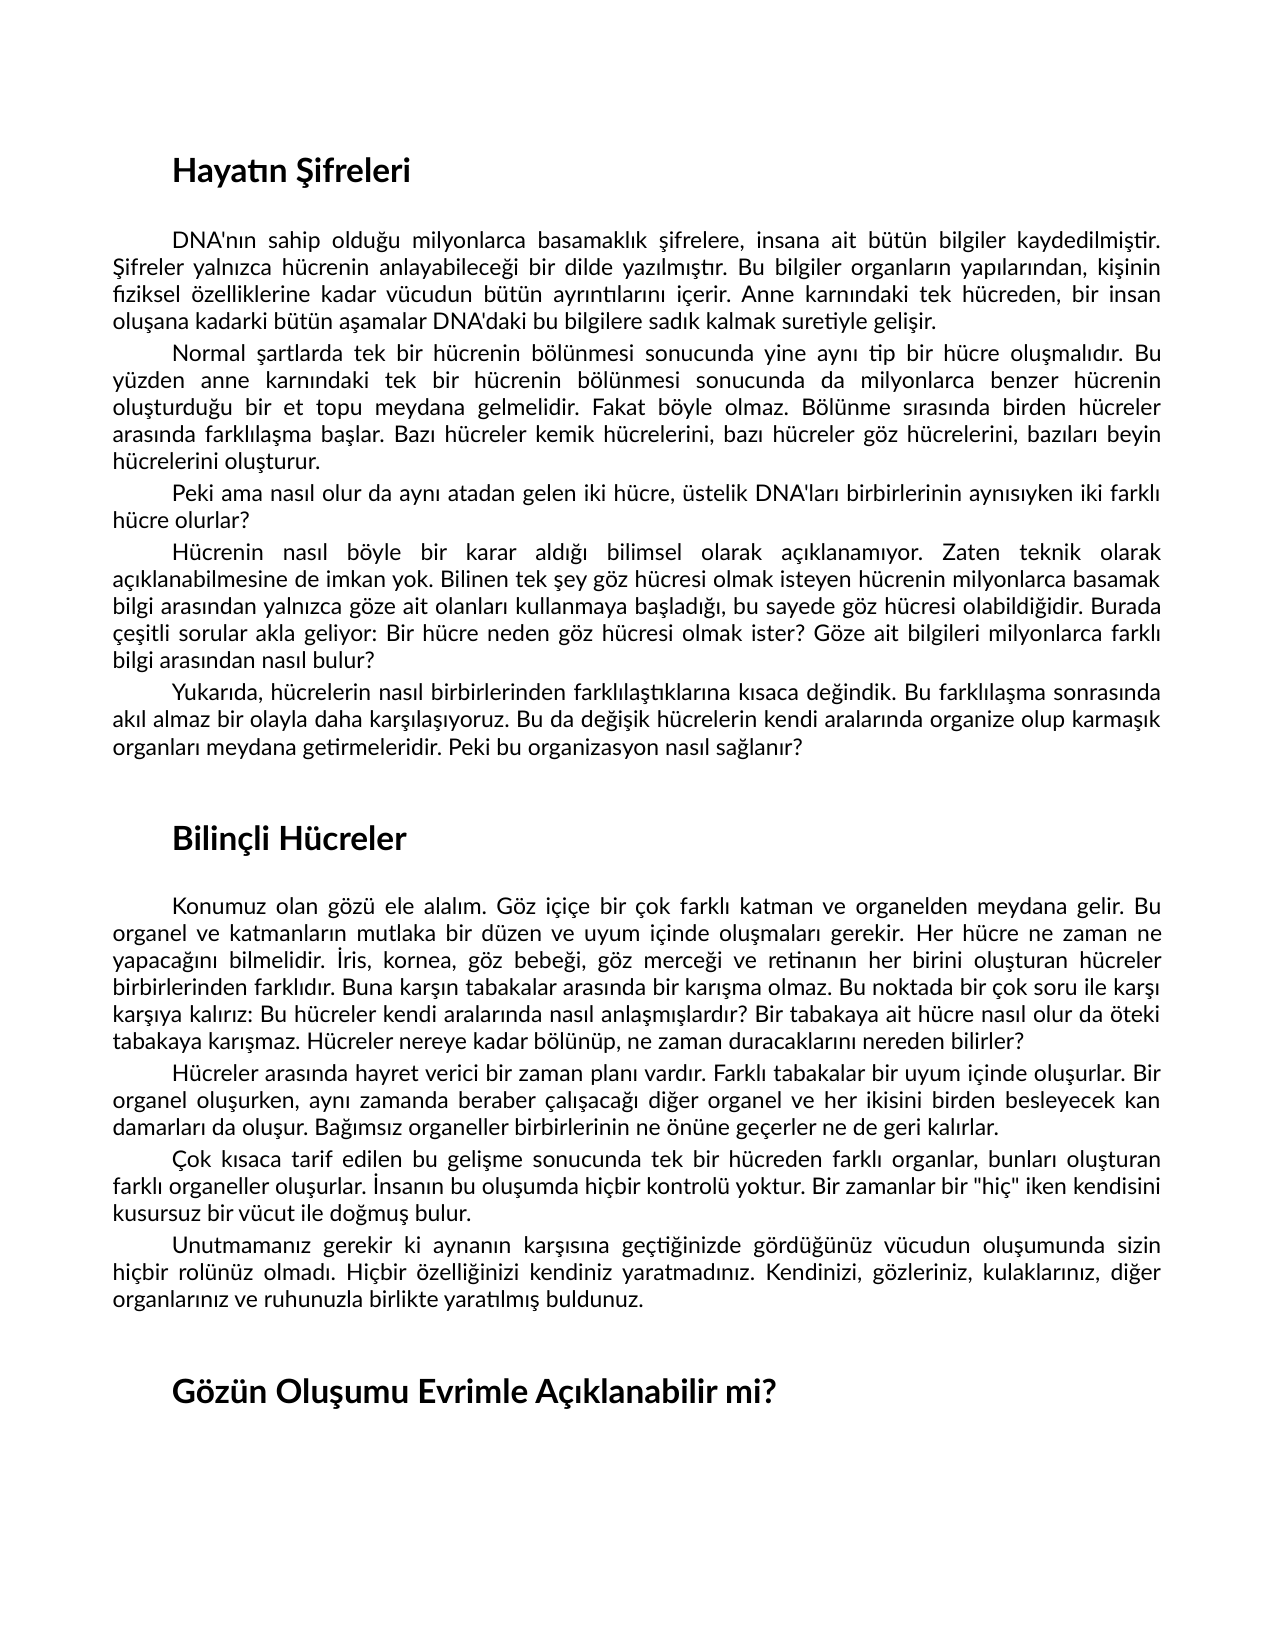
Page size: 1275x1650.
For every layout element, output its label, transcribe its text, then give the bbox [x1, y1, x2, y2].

text Hayatın Şifreleri [112, 150, 1162, 190]
text Unutmamanız gerekir ki aynanın karşısına geçtiğinizde gördüğünüz vücudun oluşumunda sizin hiçbir rolünüz olmadı. Hiçbir özelliğinizi kendiniz yaratmadınız. Kendinizi, gözleriniz, kulaklarınız, diğer organlarınız ve ruhunuzla birlikte yaratılmış buldunuz. [112, 1232, 1162, 1313]
text Bilinçli Hücreler [112, 829, 1162, 856]
text Normal şartlarda tek bir hücrenin bölünmesi sonucunda yine aynı tip bir hücre oluşmalıdır. Bu yüzden anne karnındaki tek bir hücrenin bölünmesi sonucunda da milyonlarca benzer hücrenin oluşturduğu bir et topu meydana gelmelidir. Fakat böyle olmaz. Bölünme sırasında birden hücreler arasında farklılaşma başlar. Bazı hücreler kemik hücrelerini, bazı hücreler göz hücrelerini, bazıları beyin hücrelerini oluşturur. [112, 340, 1162, 475]
text Gözün Oluşumu Evrimle Açıklanabilir mi? [112, 1382, 1162, 1409]
text DNA'nın sahip olduğu milyonlarca basamaklık şifrelere, insana ait bütün bilgiler kaydedilmiştir. Şifreler yalnızca hücrenin anlayabileceği bir dilde yazılmıştır. Bu bilgiler organların yapılarından, kişinin fiziksel özelliklerine kadar vücudun bütün ayrıntılarını içerir. Anne karnındaki tek hücreden, bir insan oluşana kadarki bütün aşamalar DNA'daki bu bilgilere sadık kalmak suretiyle gelişir. [112, 227, 1162, 335]
text Konumuz olan gözü ele alalım. Göz içiçe bir çok farklı katman ve organelden meydana gelir. Bu organel ve katmanların mutlaka bir düzen ve uyum içinde oluşmaları gerekir. Her hücre ne zaman ne yapacağını bilmelidir. İris, kornea, göz bebeği, göz merceği ve retinanın her birini oluşturan hücreler birbirlerinden farklıdır. Buna karşın tabakalar arasında bir karışma olmaz. Bu noktada bir çok soru ile karşı karşıya kalırız: Bu hücreler kendi aralarında nasıl anlaşmışlardır? Bir tabakaya ait hücre nasıl olur da öteki tabakaya karışmaz. Hücreler nereye kadar bölünüp, ne zaman duracaklarını nereden bilirler? [112, 893, 1162, 1055]
text Yukarıda, hücrelerin nasıl birbirlerinden farklılaştıklarına kısaca değindik. Bu farklılaşma sonrasında akıl almaz bir olayla daha karşılaşıyoruz. Bu da değişik hücrelerin kendi aralarında organize olup karmaşık organları meydana getirmeleridir. Peki bu organizasyon nasıl sağlanır? [112, 679, 1162, 760]
text Hücreler arasında hayret verici bir zaman planı vardır. Farklı tabakalar bir uyum içinde oluşurlar. Bir organel oluşurken, aynı zamanda beraber çalışacağı diğer organel ve her ikisini birden besleyecek kan damarları da oluşur. Bağımsız organeller birbirlerinin ne önüne geçerler ne de geri kalırlar. [112, 1060, 1162, 1141]
text Peki ama nasıl olur da aynı atadan gelen iki hücre, üstelik DNA'ları birbirlerinin aynısıyken iki farklı hücre olurlar? [112, 480, 1162, 534]
text Çok kısaca tarif edilen bu gelişme sonucunda tek bir hücreden farklı organlar, bunları oluşturan farklı organeller oluşurlar. İnsanın bu oluşumda hiçbir kontrolü yoktur. Bir zamanlar bir "hiç" iken kendisini kusursuz bir vücut ile doğmuş bulur. [112, 1146, 1162, 1227]
text Hücrenin nasıl böyle bir karar aldığı bilimsel olarak açıklanamıyor. Zaten teknik olarak açıklanabilmesine de imkan yok. Bilinen tek şey göz hücresi olmak isteyen hücrenin milyonlarca basamak bilgi arasından yalnızca göze ait olanları kullanmaya başladığı, bu sayede göz hücresi olabildiğidir. Burada çeşitli sorular akla geliyor: Bir hücre neden göz hücresi olmak ister? Göze ait bilgileri milyonlarca farklı bilgi arasından nasıl bulur? [112, 539, 1162, 674]
